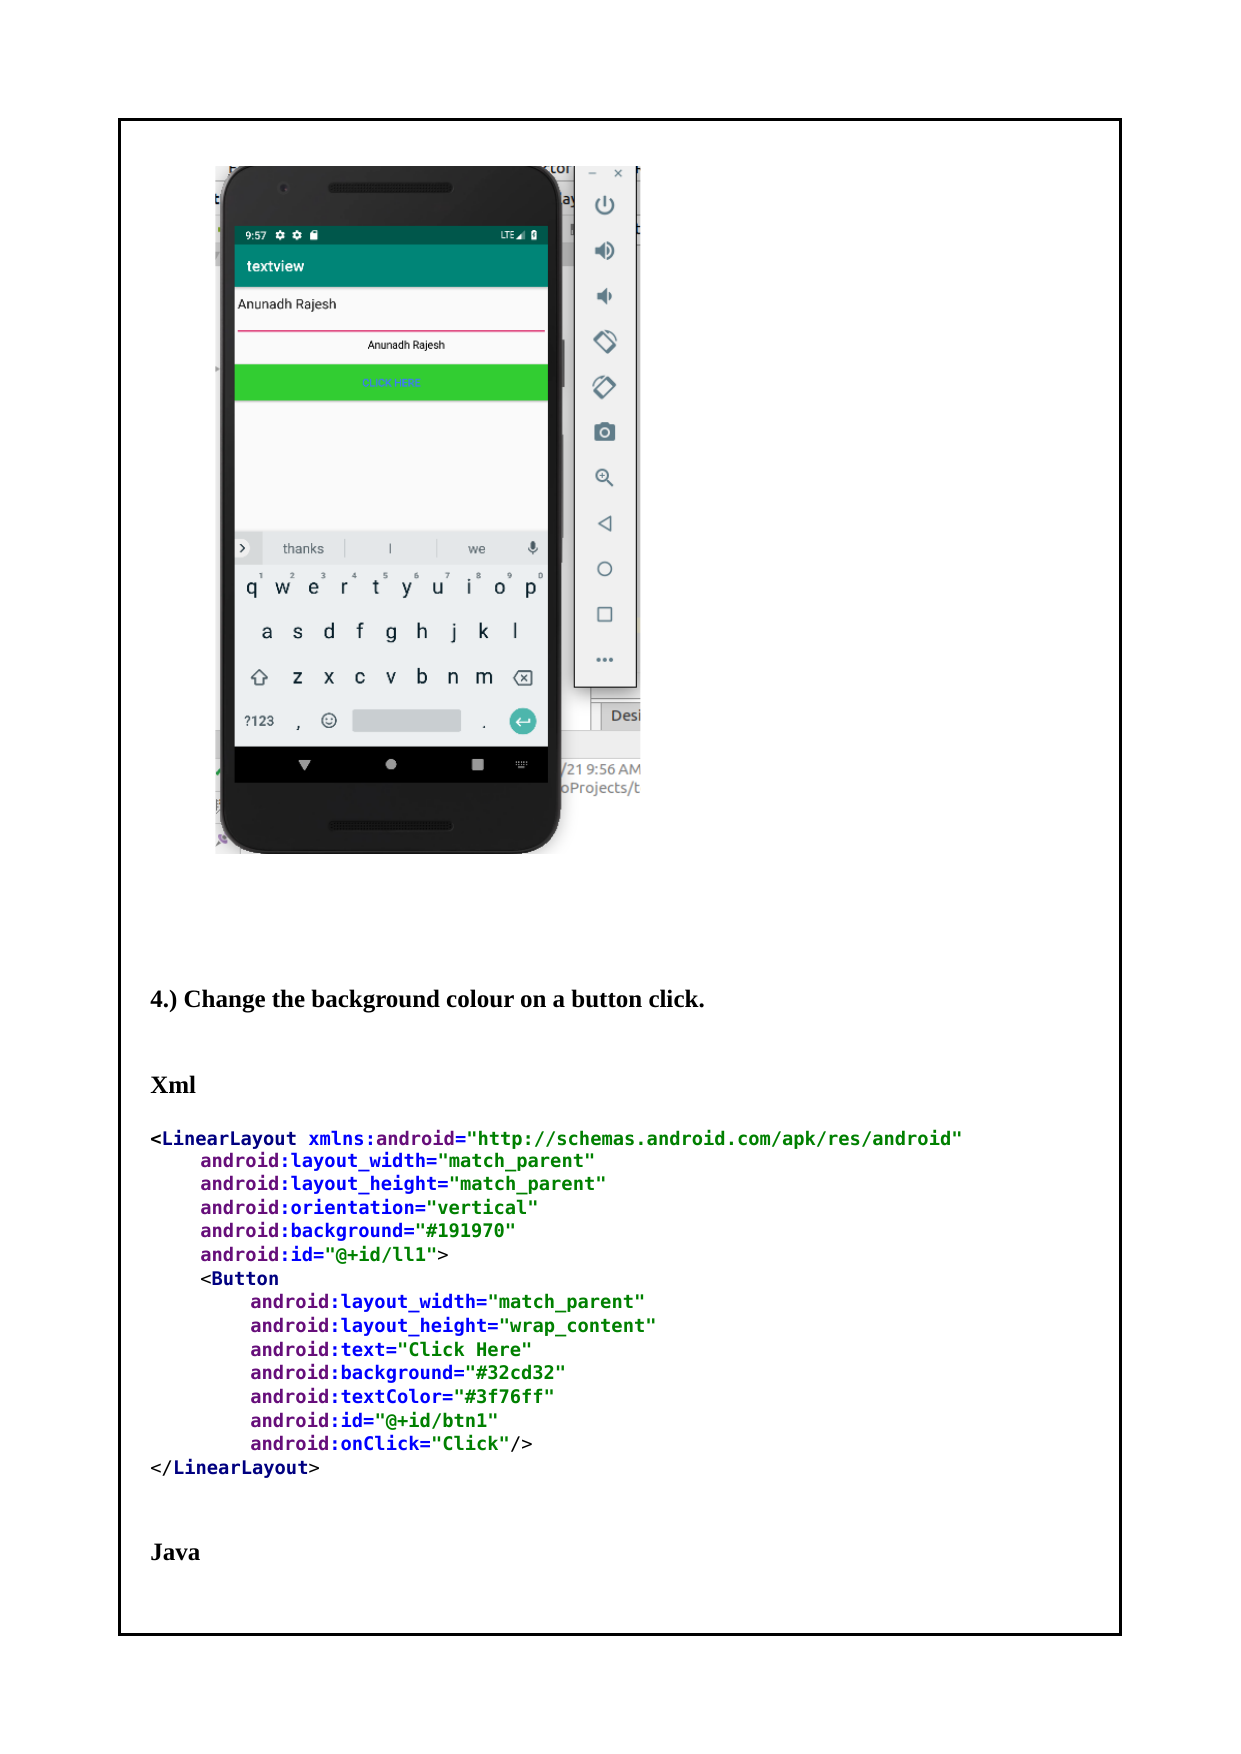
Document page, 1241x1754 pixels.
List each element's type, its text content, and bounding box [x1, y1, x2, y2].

text android:text="Click Here" [150, 1339, 1090, 1362]
text android:background="#32cd32" [150, 1362, 1090, 1386]
text <Button [150, 1268, 1090, 1291]
text <LinearLayout xmlns:android="http://schemas.android.com/apk/res/android" [150, 1128, 1090, 1149]
text android:layout_width="match_parent" [150, 1149, 1090, 1173]
text android:onClick="Click"/> [150, 1433, 1090, 1457]
text </LinearLayout> [150, 1457, 1090, 1479]
text 4.) Change the background colour on a button click. [150, 984, 1090, 1013]
text android:textColor="#3f76ff" [150, 1386, 1090, 1410]
text android:background="#191970" [150, 1221, 1090, 1244]
picture [215, 166, 641, 854]
text android:id="@+id/ll1"> [150, 1244, 1090, 1268]
text Xml [150, 1070, 1090, 1099]
text android:layout_height="match_parent" [150, 1173, 1090, 1197]
text Java [150, 1537, 1090, 1566]
text android:orientation="vertical" [150, 1197, 1090, 1221]
text android:layout_width="match_parent" [150, 1291, 1090, 1315]
text android:id="@+id/btn1" [150, 1410, 1090, 1433]
text android:layout_height="wrap_content" [150, 1315, 1090, 1339]
